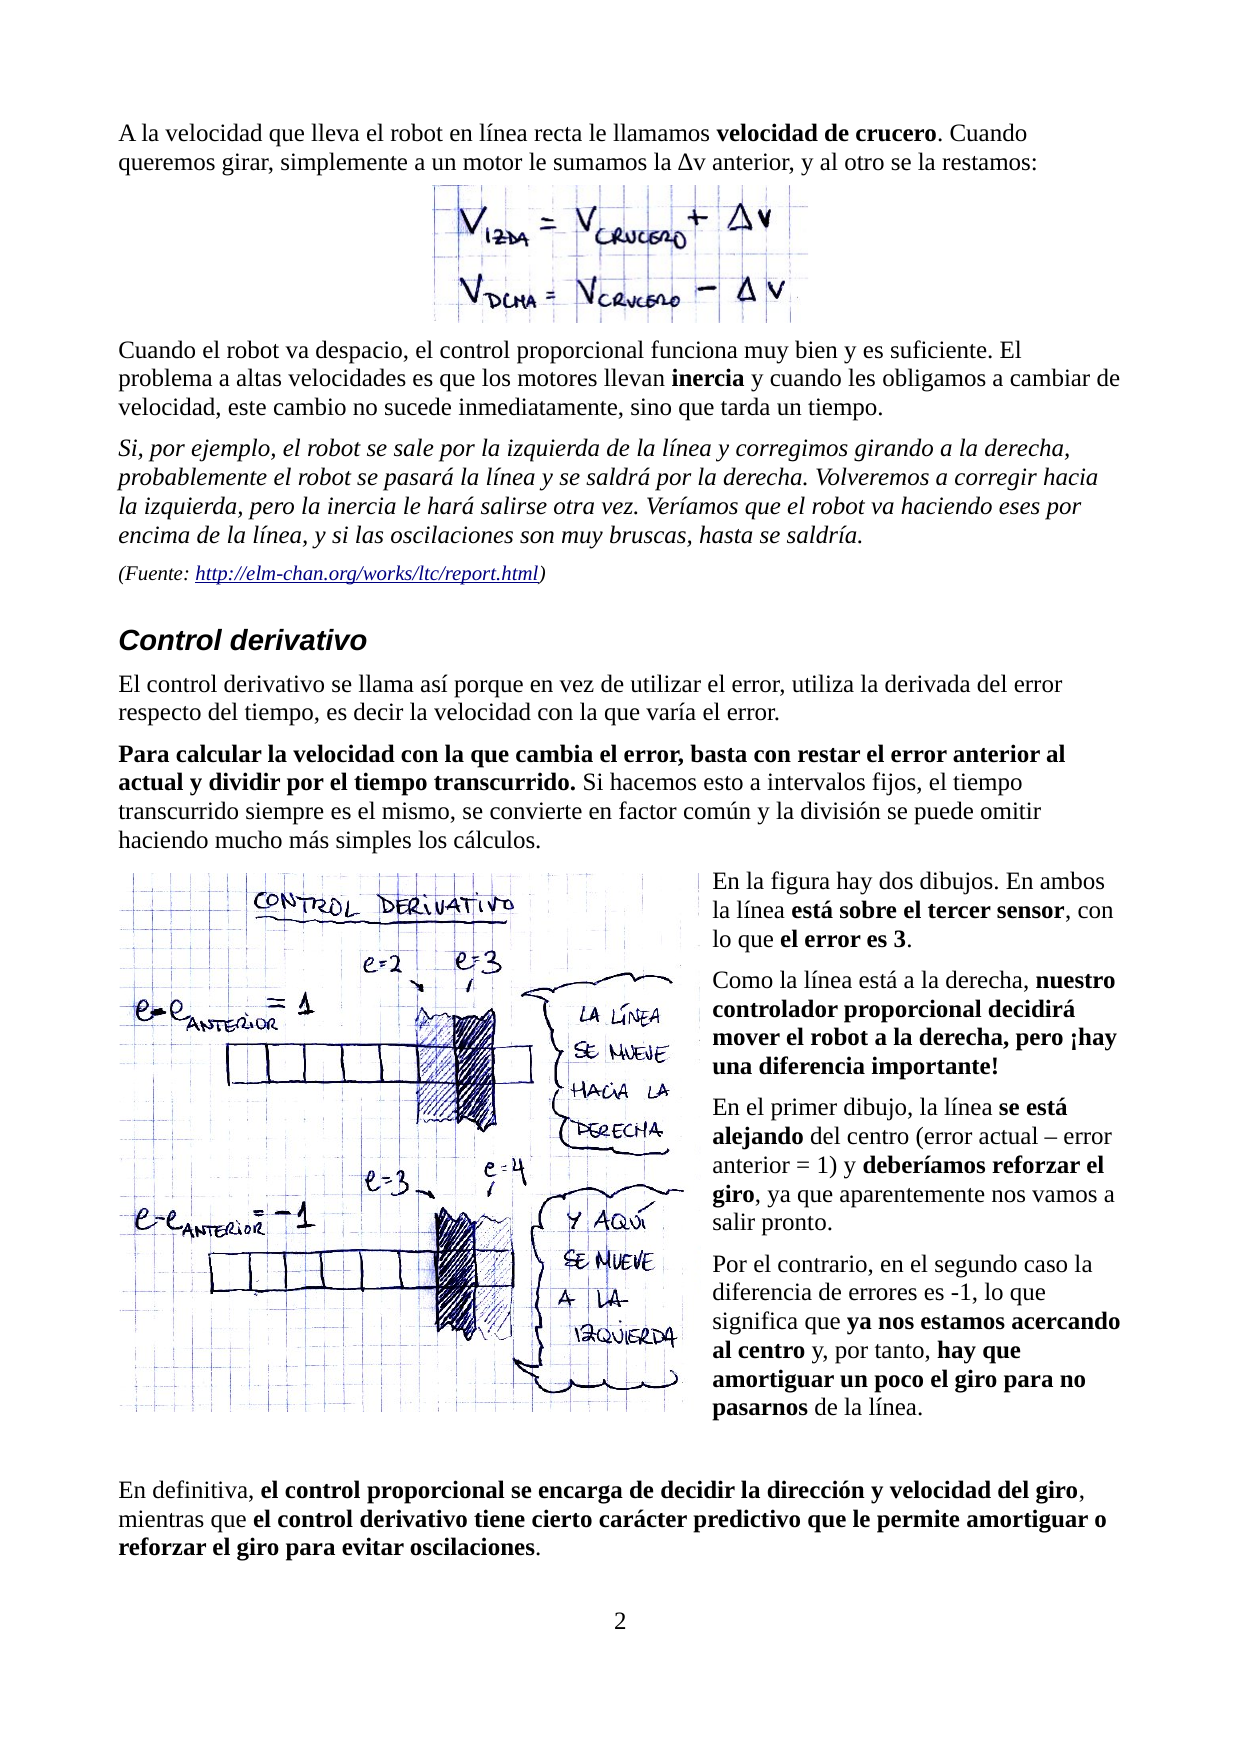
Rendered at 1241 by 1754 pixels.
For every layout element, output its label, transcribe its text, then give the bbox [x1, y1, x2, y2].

text El control derivativo se llama así porque en vez de utilizar el error, utiliza la derivada del error respecto del tiempo, es decir la velocidad con la que varía el error. [118, 669, 1122, 726]
text En definitiva, el control proporcional se encarga de decidir la dirección y velocidad del giro, mientras que el control derivativo tiene cierto carácter predictivo que le permite amortiguar o reforzar el giro para evitar oscilaciones. [118, 1475, 1122, 1561]
text Por el contrario, en el segundo caso la diferencia de errores es -1, lo que significa que ya nos estamos acercando al centro y, por tanto, hay que amortiguar un poco el giro para no pasarnos de la línea. [118, 1249, 1122, 1421]
text Para calcular la velocidad con la que cambia el error, basta con restar el error anterior al actual y dividir por el tiempo transcurrido. Si hacemos esto a intervalos fijos, el tiempo transcurrido siempre es el mismo, se convierte en factor común y la división se puede omitir haciendo mucho más simples los cálculos. [118, 739, 1122, 854]
text A la velocidad que lleva el robot en línea recta le llamamos velocidad de crucero. Cuando queremos girar, simplemente a un motor le sumamos la ∆v anterior, y al otro se la restamos: [118, 118, 1122, 176]
text En la figura hay dos dibujos. En ambos la línea está sobre el tercer sensor, con lo que el error es 3. [118, 866, 1122, 952]
picture [432, 185, 809, 323]
subtitle Control derivativo [118, 623, 1122, 656]
text (Fuente: http://elm-chan.org/works/ltc/report.html) [118, 561, 1122, 585]
text Cuando el robot va despacio, el control proporcional funciona muy bien y es suficiente. El problema a altas velocidades es que los motores llevan inercia y cuando les obligamos a cambiar de velocidad, este cambio no sucede inmediatamente, sino que tarda un tiempo. [118, 188, 1122, 421]
picture [119, 873, 701, 1412]
text En el primer dibujo, la línea se está alejando del centro (error actual – error anterior = 1) y deberíamos reforzar el giro, ya que aparentemente nos vamos a salir pronto. [701, 1092, 1122, 1236]
text Como la línea está a la derecha, nuestro controlador proporcional decidirá mover el robot a la derecha, pero ¡hay una diferencia importante! [701, 965, 1122, 1080]
text Si, por ejemplo, el robot se sale por la izquierda de la línea y corregimos girando a la derecha, probablemente el robot se pasará la línea y se saldrá por la derecha. Volveremos a corregir hacia la izquierda, pero la inercia le hará salirse otra vez. Veríamos que el robot va haciendo eses por encima de la línea, y si las oscilaciones son muy bruscas, hasta se saldría. [118, 433, 1122, 548]
